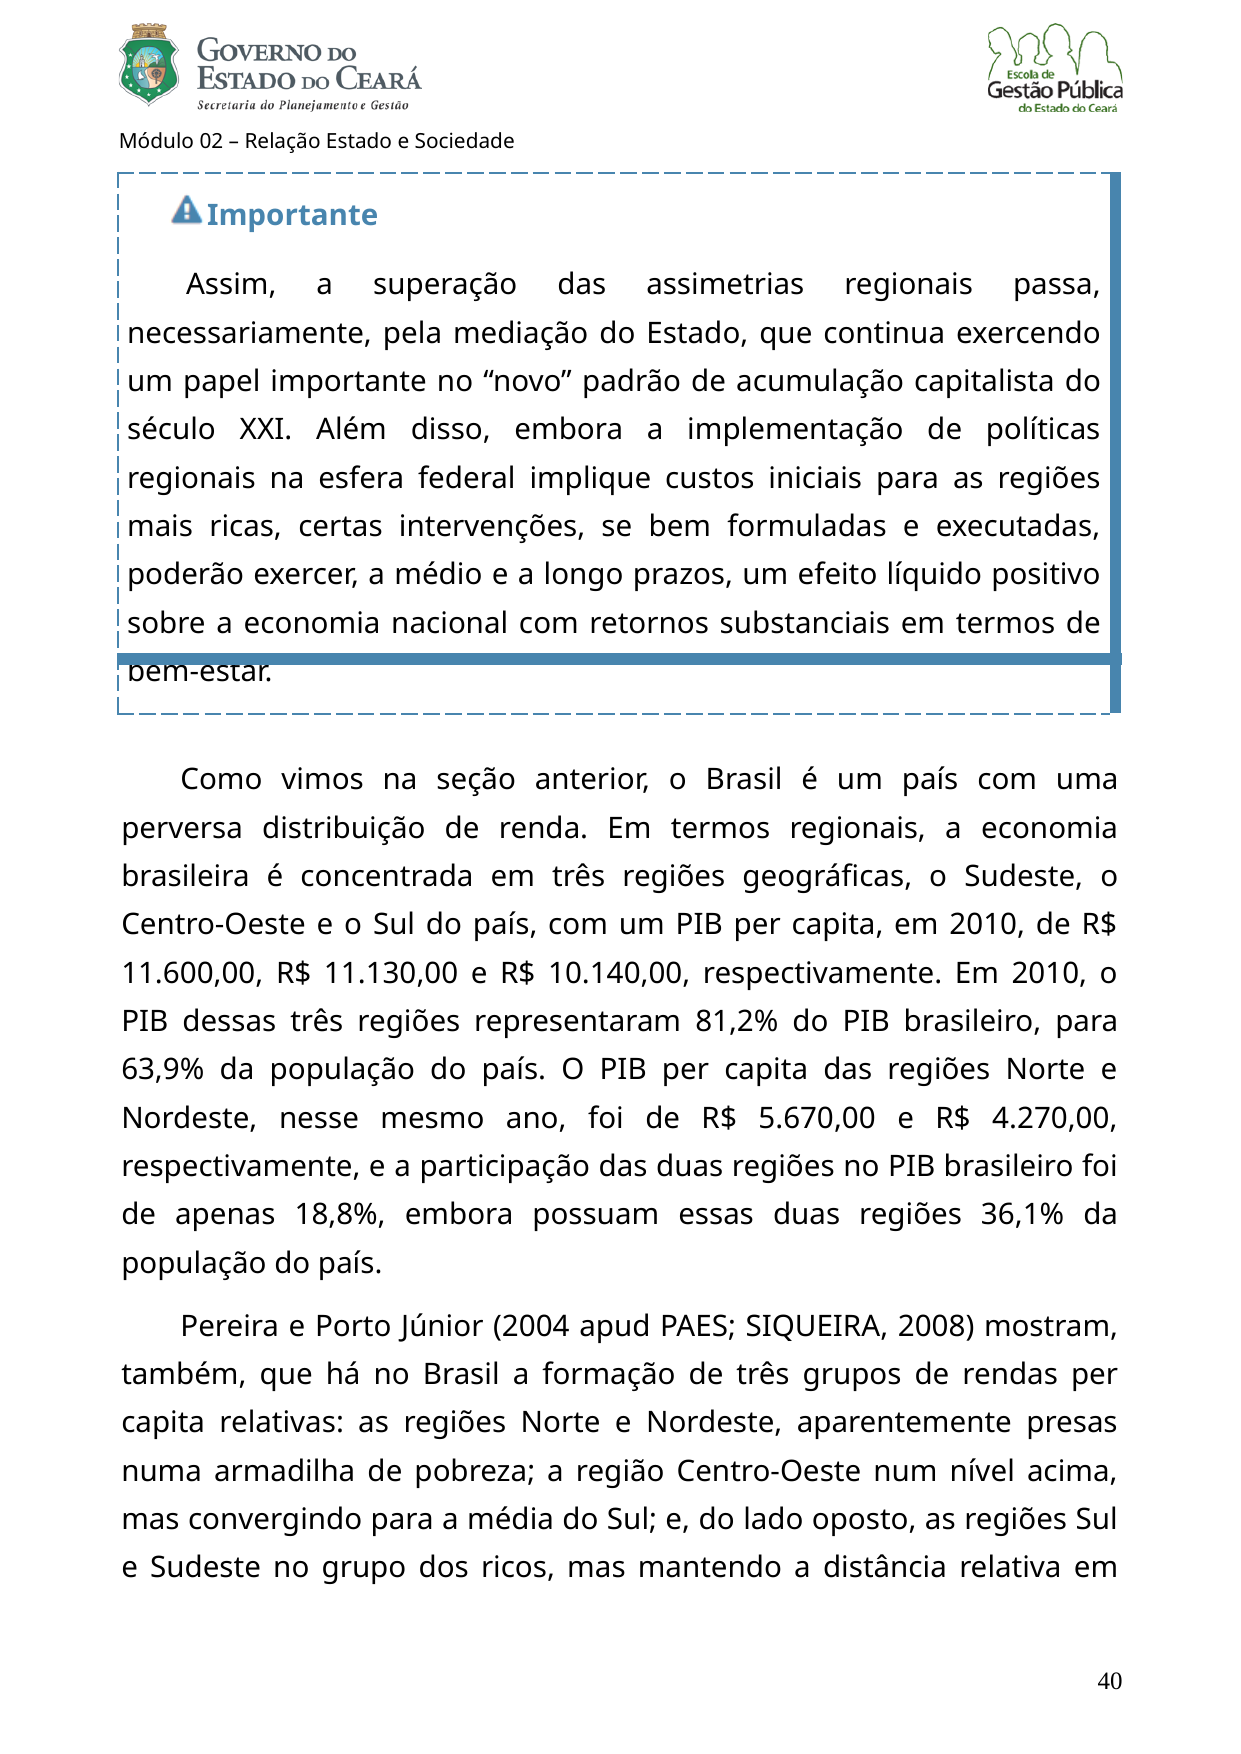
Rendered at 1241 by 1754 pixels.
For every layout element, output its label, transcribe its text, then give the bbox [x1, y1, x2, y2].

table_header [1110, 665, 1121, 713]
picture [167, 191, 207, 231]
table_header bem-estar. [118, 665, 1110, 713]
table_header [1110, 172, 1121, 653]
table_header Importante Assim, a superação das assimetrias regionais passa, necessariamente, pela mediação do Estado, que continua exercendo um papel importante no “novo” padrão de acumulação capitalista do século XXI. Além disso, embora a implementação de políticas regionais na esfera federal implique custos iniciais para as regiões mais ricas, certas intervenções, se bem formuladas e executadas, poderão exercer, a médio e a longo prazos, um efeito líquido positivo sobre a economia nacional com retornos substanciais em termos de [118, 172, 1110, 653]
text Como vimos na seção anterior, o Brasil é um país com uma perversa distribuição de renda. Em termos regionais, a economia brasileira é concentrada em três regiões geográficas, o Sudeste, o Centro-Oeste e o Sul do país, com um PIB per capita, em 2010, de R$ 11.600,00, R$ 11.130,00 e R$ 10.140,00, respectivamente. Em 2010, o PIB dessas três regiões representaram 81,2% do PIB brasileiro, para 63,9% da população do país. O PIB per capita das regiões Norte e Nordeste, nesse mesmo ano, foi de R$ 5.670,00 e R$ 4.270,00, respectivamente, e a participação das duas regiões no PIB brasileiro foi de apenas 18,8%, embora possuam essas duas regiões 36,1% da população do país. [118, 755, 1122, 1282]
picture [118, 23, 1123, 112]
text Pereira e Porto Júnior (2004 apud PAES; SIQUEIRA, 2008) mostram, também, que há no Brasil a formação de três grupos de rendas per capita relativas: as regiões Norte e Nordeste, aparentemente presas numa armadilha de pobreza; a região Centro-Oeste num nível acima, mas convergindo para a média do Sul; e, do lado oposto, as regiões Sul e Sudeste no grupo dos ricos, mas mantendo a distância relativa em [118, 1301, 1122, 1589]
